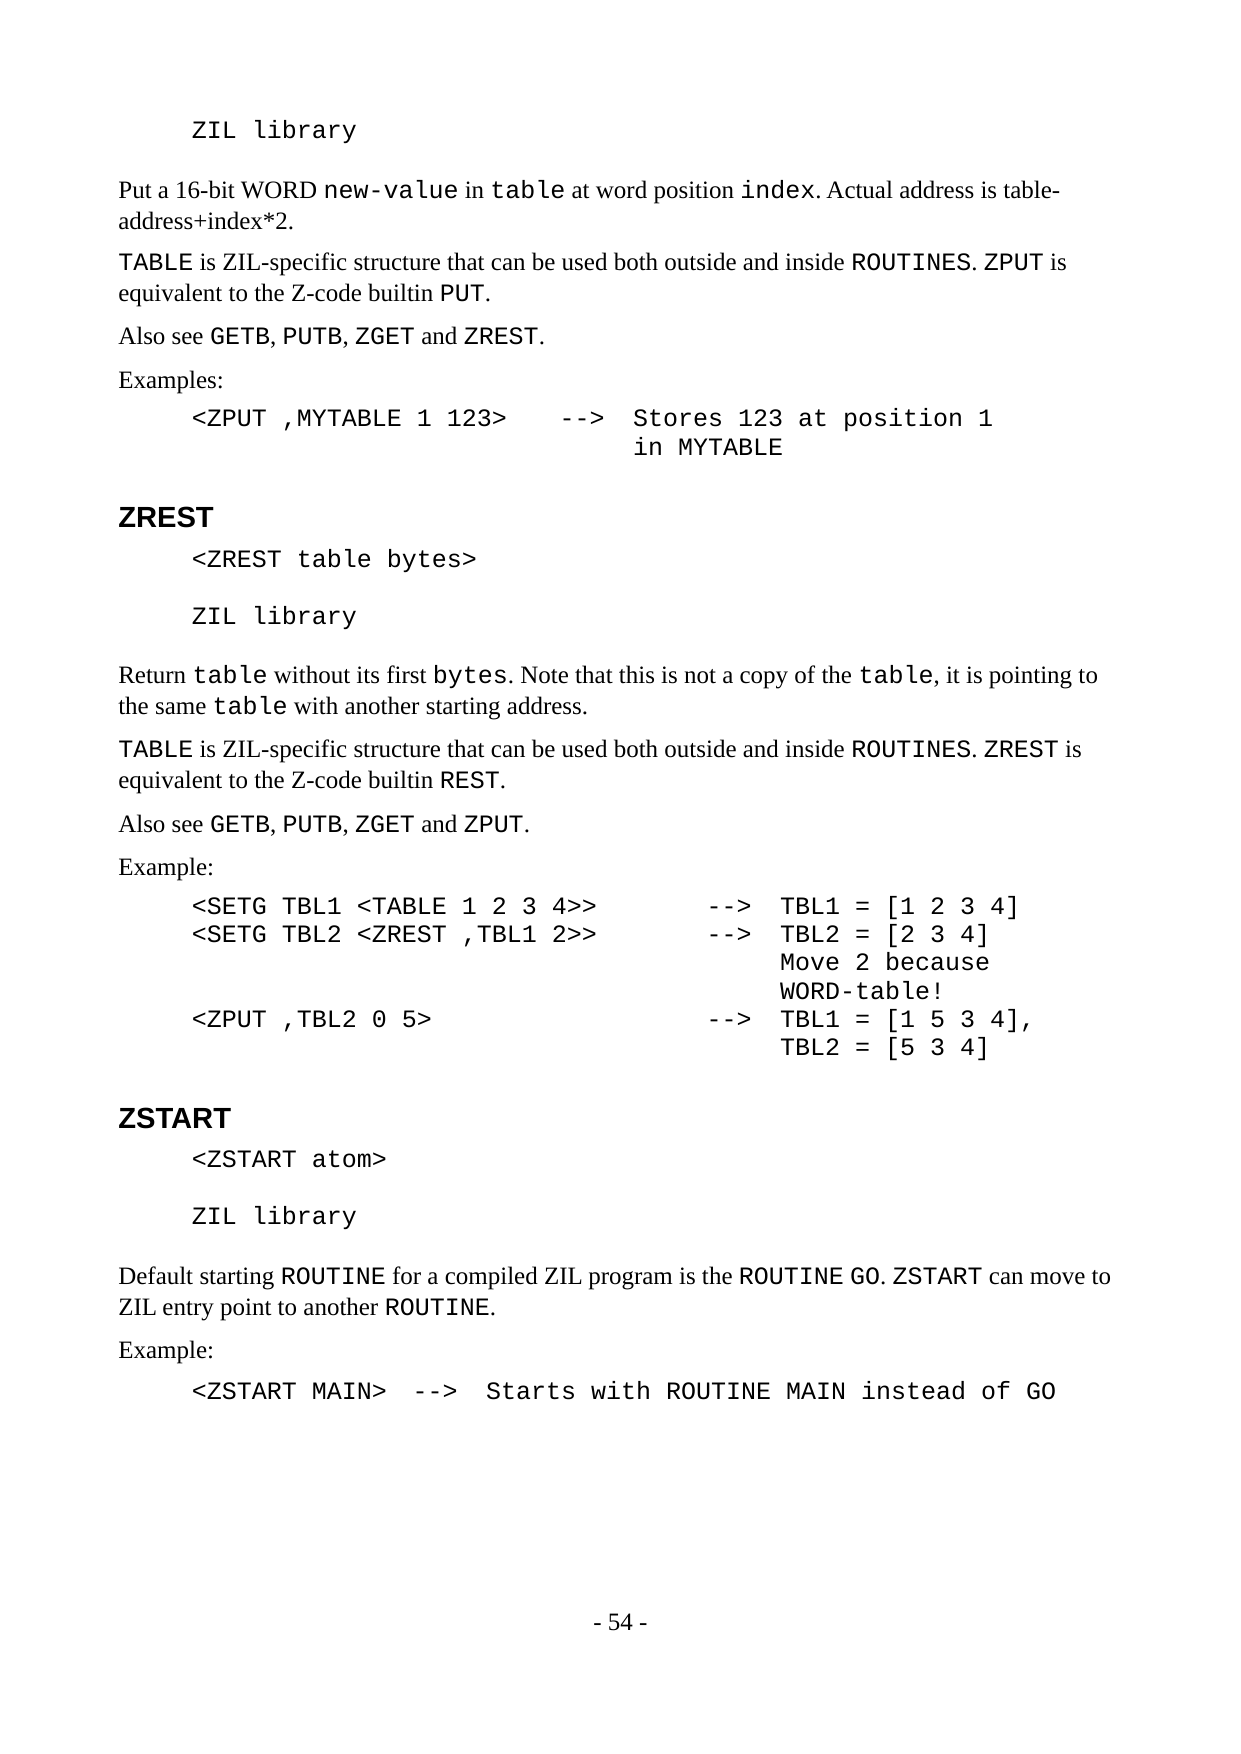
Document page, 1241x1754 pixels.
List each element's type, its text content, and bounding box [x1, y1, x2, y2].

text Also see GETB, PUTB, ZGET and ZREST. [118, 321, 1122, 352]
text <SETG TBL1 <TABLE 1 2 3 4>> --> TBL1 = [1 2 3 4] <SETG TBL2 <ZREST ,TBL1 2>> --> TBL2 = [2 3 4] Move 2 because WORD-table! <ZPUT ,TBL2 0 5> --> TBL1 = [1 5 3 4], TBL2 = [5 3 4] [192, 893, 1122, 1063]
text Put a 16-bit WORD new-value in table at word position index. Actual address is table-address+index*2. [118, 175, 1122, 235]
text Examples: [118, 365, 1122, 393]
text ZIL library [192, 603, 1122, 632]
subtitle ZREST [118, 500, 1122, 534]
text <ZPUT ,MYTABLE 1 123> --> Stores 123 at position 1 in MYTABLE [118, 406, 1122, 463]
text <ZREST table bytes> [192, 546, 1122, 574]
text Example: [118, 852, 1122, 881]
text <ZSTART MAIN> --> Starts with ROUTINE MAIN instead of GO [118, 1376, 1122, 1407]
text Example: [118, 1335, 1122, 1364]
subtitle ZSTART [118, 1101, 1122, 1134]
text TABLE is ZIL-specific structure that can be used both outside and inside ROUTINES. ZPUT is equivalent to the Z-code builtin PUT. [118, 247, 1122, 309]
text Default starting ROUTINE for a compiled ZIL program is the ROUTINE GO. ZSTART can move to ZIL entry point to another ROUTINE. [118, 1261, 1122, 1323]
text TABLE is ZIL-specific structure that can be used both outside and inside ROUTINES. ZREST is equivalent to the Z-code builtin REST. [118, 734, 1122, 796]
text ZIL library [192, 1204, 1122, 1232]
text ZIL library [192, 118, 1122, 146]
text Also see GETB, PUTB, ZGET and ZPUT. [118, 809, 1122, 839]
text Return table without its first bytes. Note that this is not a copy of the table, it is pointing to the same table with another starting address. [118, 660, 1122, 722]
text <ZSTART atom> [192, 1147, 1122, 1175]
